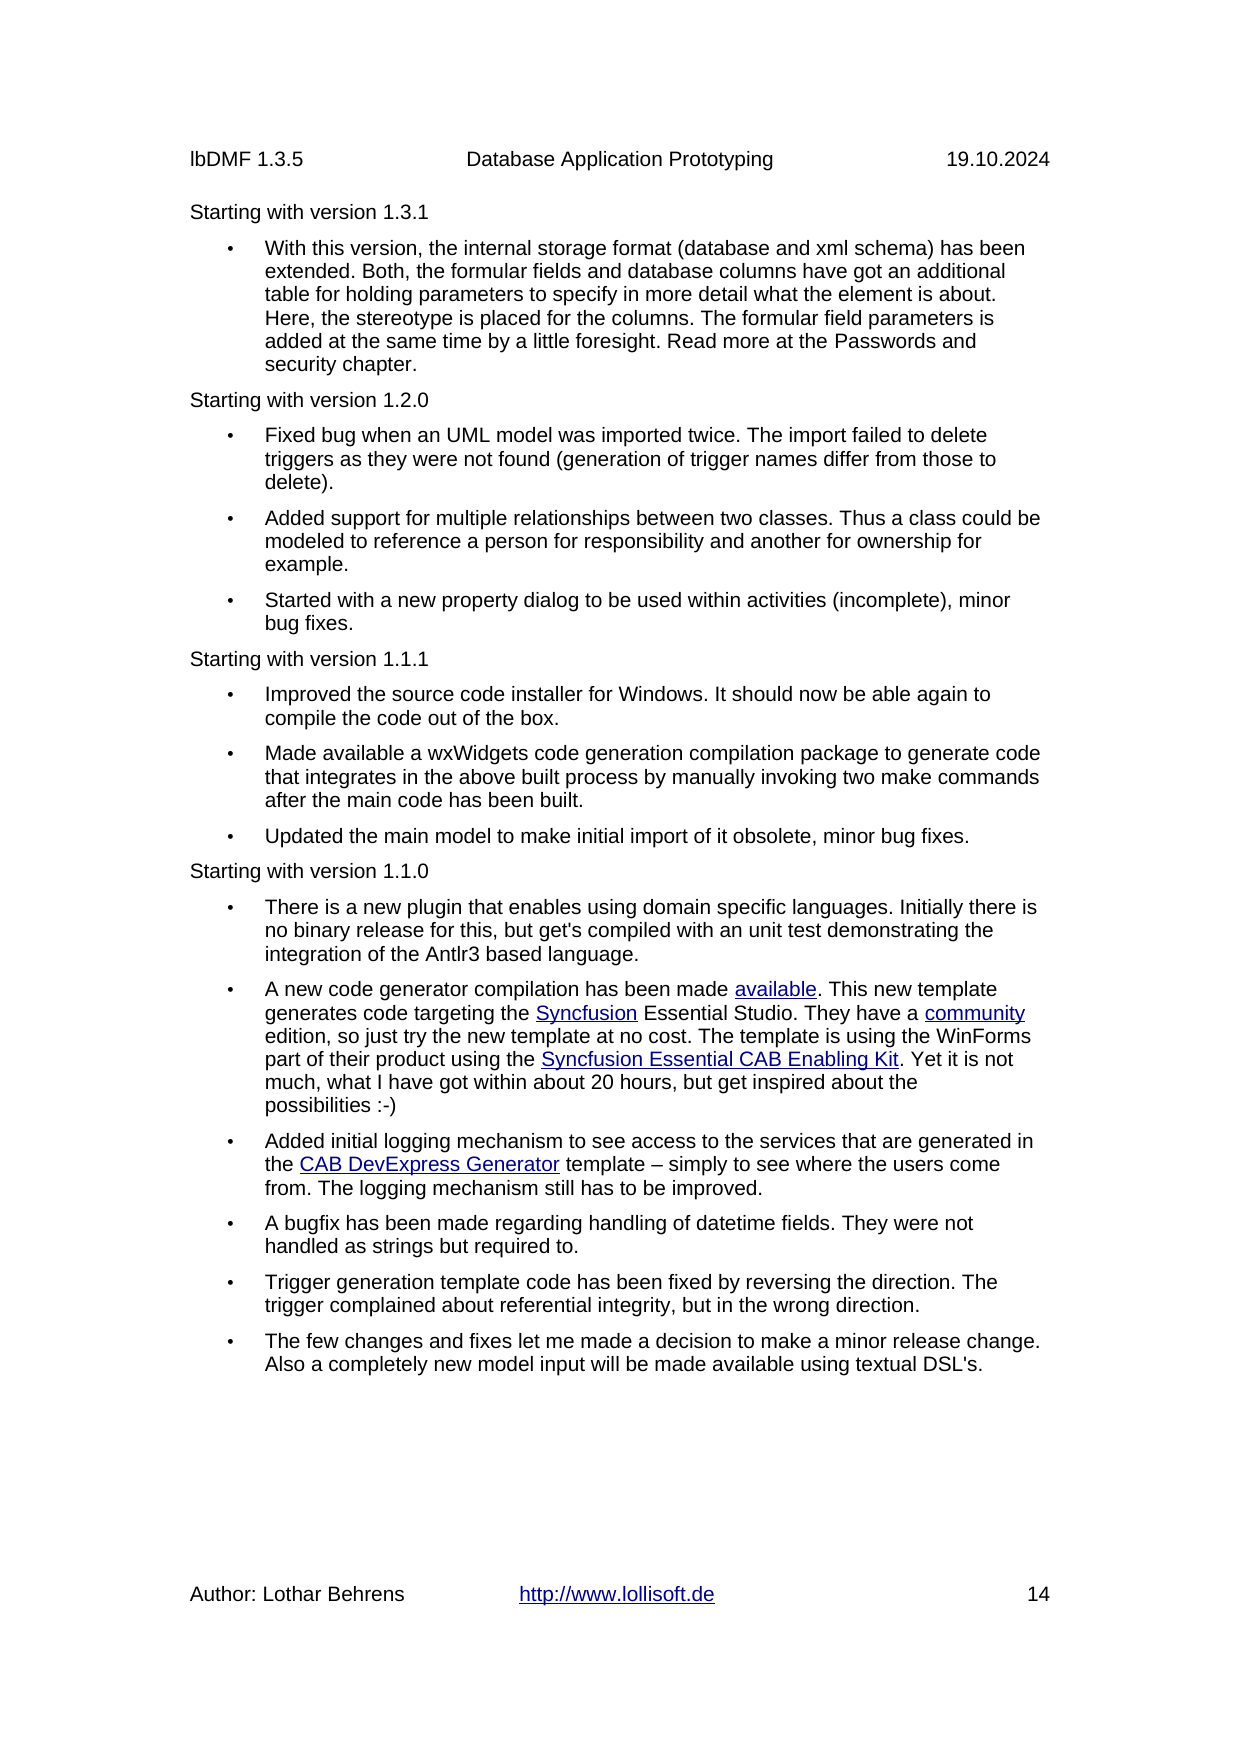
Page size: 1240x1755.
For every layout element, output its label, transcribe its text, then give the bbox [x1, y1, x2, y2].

list Made available a wxWidgets code generation compilation package to generate code that integrates in the above built process by manually invoking two make commands after the main code has been built. [227, 742, 1050, 812]
list Started with a new property dialog to be used within activities (incomplete), minor bug fixes. [227, 588, 1050, 635]
list Added support for multiple relationships between two classes. Thus a class could be modeled to reference a person for responsibility and another for ownership for example. [227, 506, 1050, 576]
list A bugfix has been made regarding handling of datetime fields. They were not handled as strings but required to. [227, 1212, 1050, 1258]
list Added initial logging mechanism to see access to the services that are generated in the CAB DevExpress Generator template – simply to see where the users come from. The logging mechanism still has to be improved. [227, 1130, 1050, 1199]
list Updated the main model to make initial import of it obsolete, minor bug fixes. [227, 824, 1050, 847]
text Starting with version 1.3.1 [189, 201, 1050, 224]
list Improved the source code installer for Windows. It should now be able again to compile the code out of the box. [227, 683, 1050, 729]
list With this version, the internal storage format (database and xml schema) has been extended. Both, the formular fields and database columns have got an additional table for holding parameters to specify in more detail what the element is about. Here, the stereotype is placed for the columns. The formular field parameters is added at the same time by a little foresight. Read more at the Passwords and security chapter. [227, 236, 1050, 376]
list There is a new plugin that enables using domain specific languages. Initially there is no binary release for this, but get's compiled with an unit test demonstrating the integration of the Antlr3 based language. [227, 896, 1050, 965]
list A new code generator compilation has been made available. This new template generates code targeting the Syncfusion Essential Studio. They have a community edition, so just try the new template at no cost. The template is using the WinForms part of their product using the Syncfusion Essential CAB Enabling Kit. Yet it is not much, what I have got within about 20 hours, but get inspired about the possibilities :-) [227, 978, 1050, 1117]
text Starting with version 1.1.1 [189, 647, 1050, 671]
list Fixed bug when an UML model was imported twice. The import failed to delete triggers as they were not found (generation of trigger names differ from those to delete). [227, 424, 1050, 494]
list Trigger generation template code has been fixed by reversing the direction. The trigger complained about referential integrity, but in the wrong direction. [227, 1271, 1050, 1317]
text Starting with version 1.2.0 [189, 388, 1050, 411]
list The few changes and fixes let me made a decision to make a minor release change. Also a completely new model input will be made available using textual DSL's. [227, 1330, 1050, 1376]
text Starting with version 1.1.0 [189, 860, 1050, 883]
